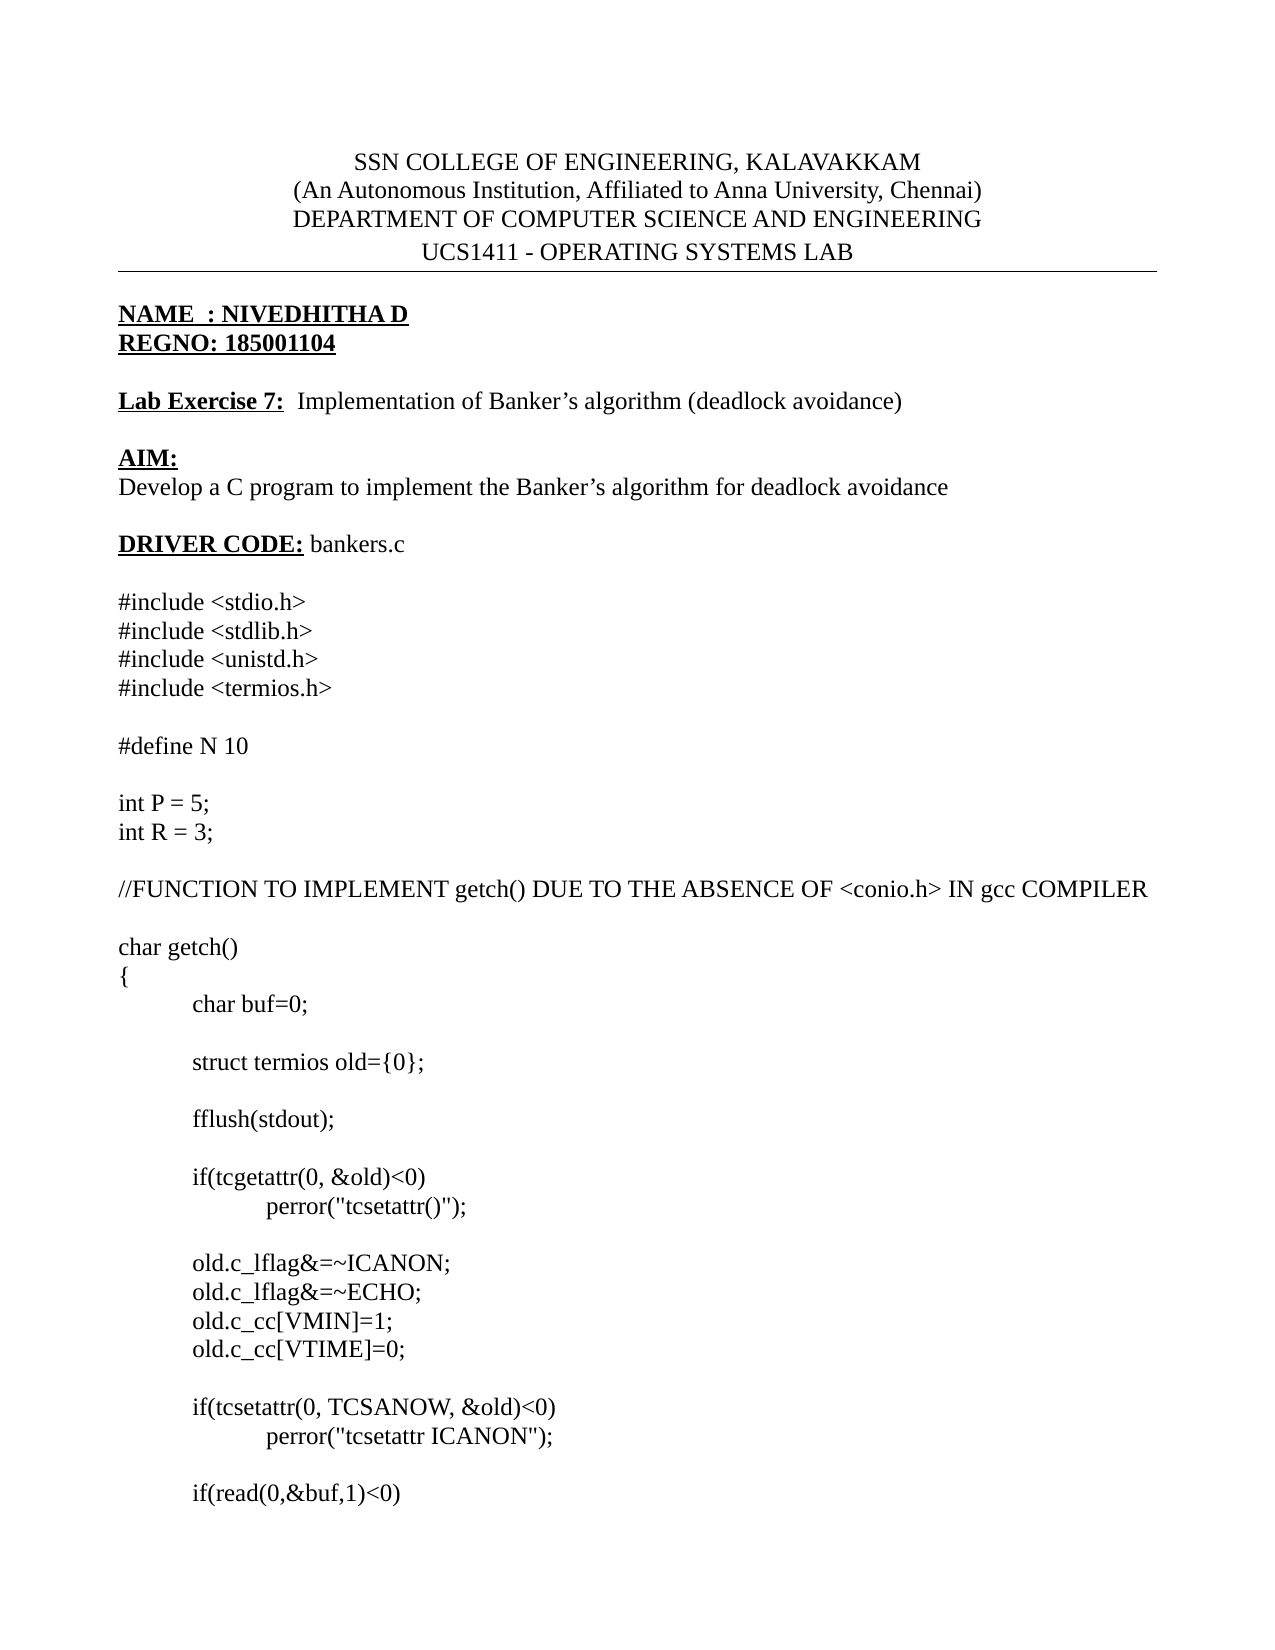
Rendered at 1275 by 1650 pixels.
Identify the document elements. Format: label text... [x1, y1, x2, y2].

text #include <unistd.h> [118, 644, 1157, 673]
text #include <stdio.h> [118, 587, 1157, 616]
text Lab Exercise 7: Implementation of Banker’s algorithm (deadlock avoidance) [118, 386, 1157, 414]
text old.c_cc[VMIN]=1; [118, 1306, 1157, 1334]
text struct termios old={0}; [118, 1047, 1157, 1076]
text REGNO: 185001104 [118, 328, 1157, 357]
text #include <termios.h> [118, 673, 1157, 702]
text NAME : NIVEDHITHA D [118, 299, 1157, 328]
text SSN COLLEGE OF ENGINEERING, KALAVAKKAM [118, 147, 1157, 176]
text if(tcgetattr(0, &old)<0) [118, 1162, 1157, 1191]
text if(read(0,&buf,1)<0) [118, 1478, 1157, 1507]
text //FUNCTION TO IMPLEMENT getch() DUE TO THE ABSENCE OF <conio.h> IN gcc COMPILER [118, 874, 1157, 903]
text (An Autonomous Institution, Affiliated to Anna University, Chennai) [118, 176, 1157, 204]
text if(tcsetattr(0, TCSANOW, &old)<0) [118, 1392, 1157, 1421]
text Develop a C program to implement the Banker’s algorithm for deadlock avoidance [118, 472, 1157, 501]
text AIM: [118, 443, 1157, 472]
text perror("tcsetattr()"); [118, 1191, 1157, 1219]
text old.c_cc[VTIME]=0; [118, 1334, 1157, 1363]
text int P = 5; [118, 788, 1157, 817]
text DRIVER CODE: bankers.c [118, 529, 1157, 558]
text char buf=0; [118, 989, 1157, 1018]
text old.c_lflag&=~ICANON; [118, 1248, 1157, 1277]
text int R = 3; [118, 817, 1157, 846]
text { [118, 961, 1157, 989]
text old.c_lflag&=~ECHO; [118, 1277, 1157, 1306]
text UCS1411 - OPERATING SYSTEMS LAB [118, 233, 1157, 271]
text char getch() [118, 932, 1157, 961]
text #include <stdlib.h> [118, 616, 1157, 644]
text #define N 10 [118, 731, 1157, 759]
text perror("tcsetattr ICANON"); [118, 1421, 1157, 1449]
text fflush(stdout); [118, 1104, 1157, 1133]
text DEPARTMENT OF COMPUTER SCIENCE AND ENGINEERING [118, 204, 1157, 233]
